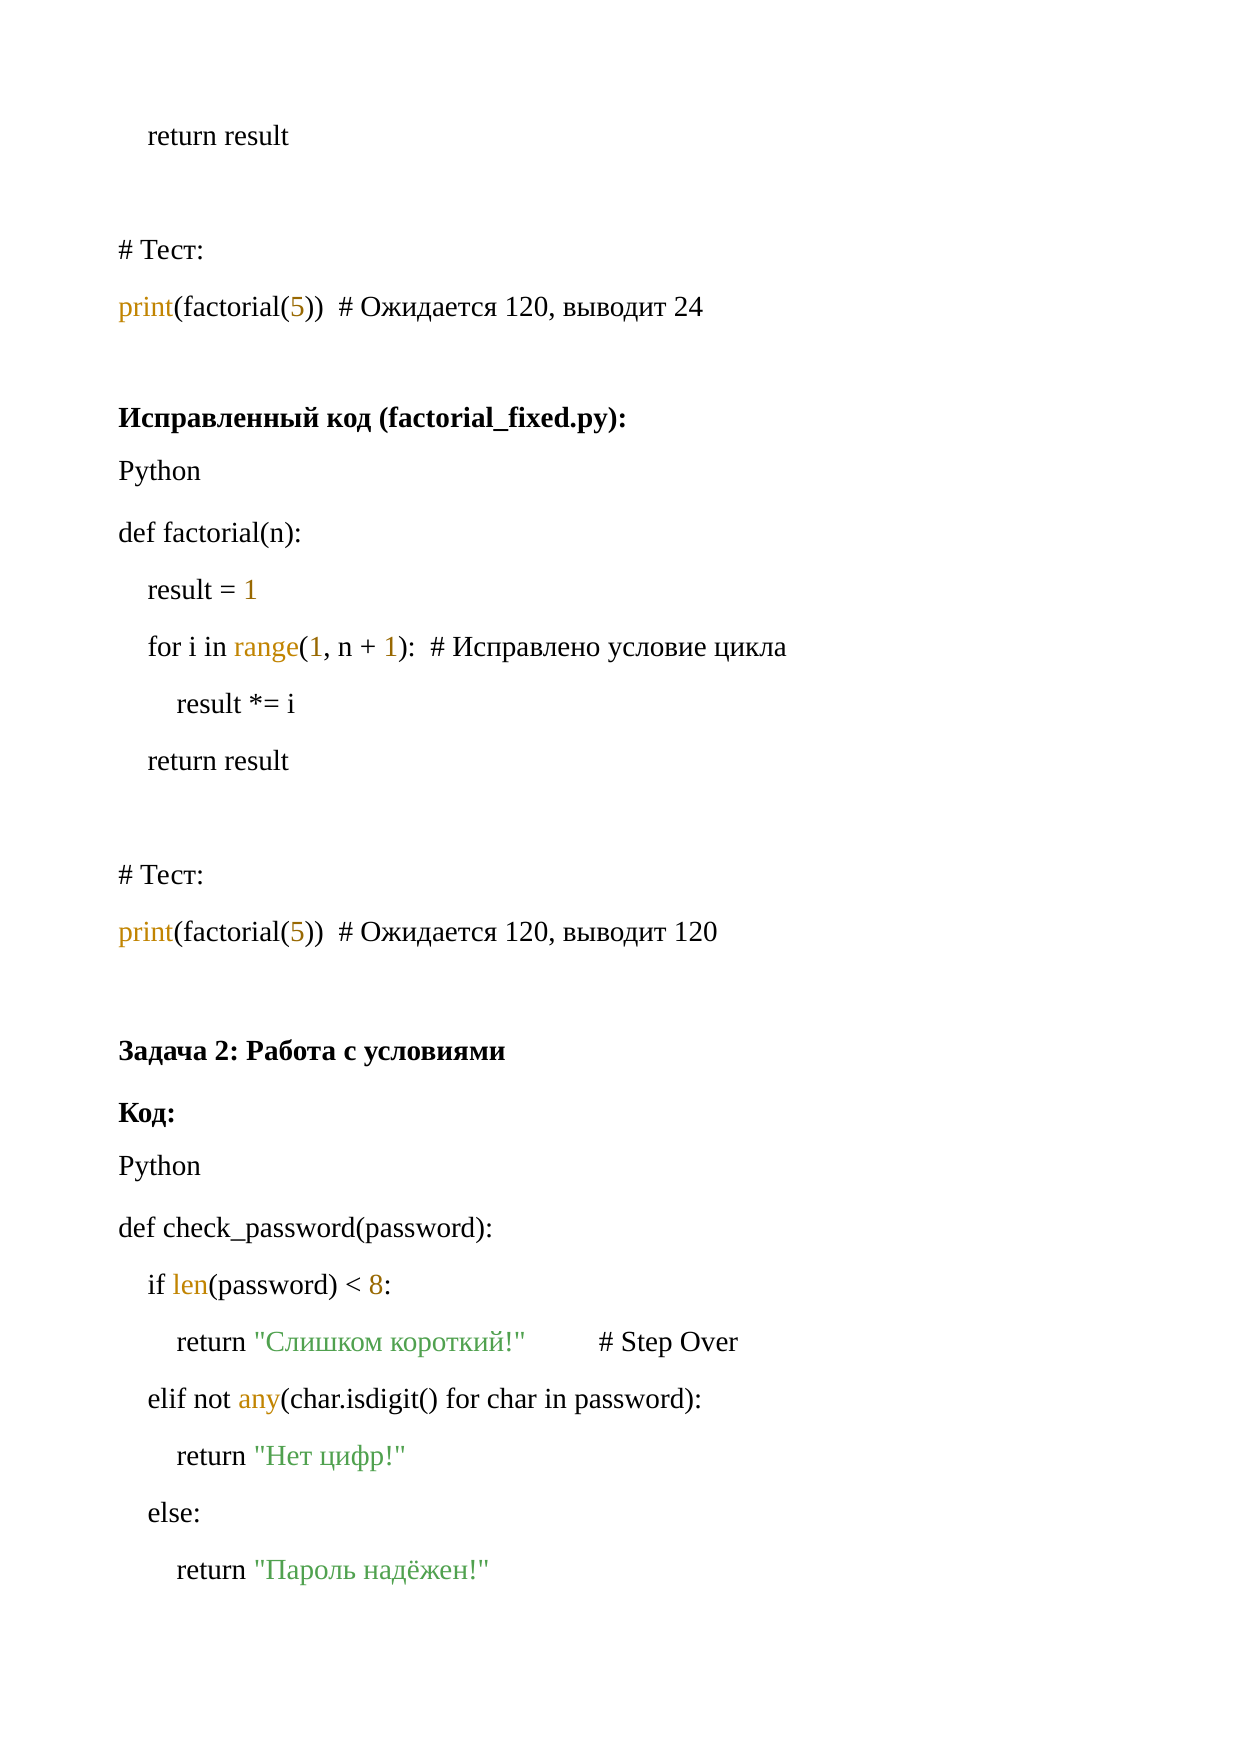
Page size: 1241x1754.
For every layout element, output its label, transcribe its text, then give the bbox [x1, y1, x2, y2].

text return result [118, 118, 1122, 152]
text # Тест: [118, 857, 1122, 890]
text def factorial(n): [118, 515, 1122, 548]
text return result [118, 743, 1122, 776]
text return "Слишком короткий!" # Step Over [118, 1324, 1122, 1358]
text # Тест: [118, 232, 1122, 266]
text Код: [118, 1095, 1122, 1129]
text print(factorial(5)) # Ожидается 120, выводит 24 [118, 289, 1122, 323]
text print(factorial(5)) # Ожидается 120, выводит 120 [118, 914, 1122, 947]
text for i in range(1, n + 1): # Исправлено условие цикла [118, 629, 1122, 662]
text Python [118, 1148, 1122, 1182]
text def check_password(password): [118, 1210, 1122, 1244]
text return "Нет цифр!" [118, 1438, 1122, 1472]
text else: [118, 1495, 1122, 1529]
text return "Пароль надёжен!" [118, 1552, 1122, 1586]
text result = 1 [118, 572, 1122, 605]
text Исправленный код (factorial_fixed.py): [118, 400, 1122, 433]
text elif not any(char.isdigit() for char in password): [118, 1381, 1122, 1415]
text Задача 2: Работа с условиями [118, 1033, 1122, 1067]
text result *= i [118, 686, 1122, 719]
text Python [118, 453, 1122, 486]
text if len(password) < 8: [118, 1267, 1122, 1301]
